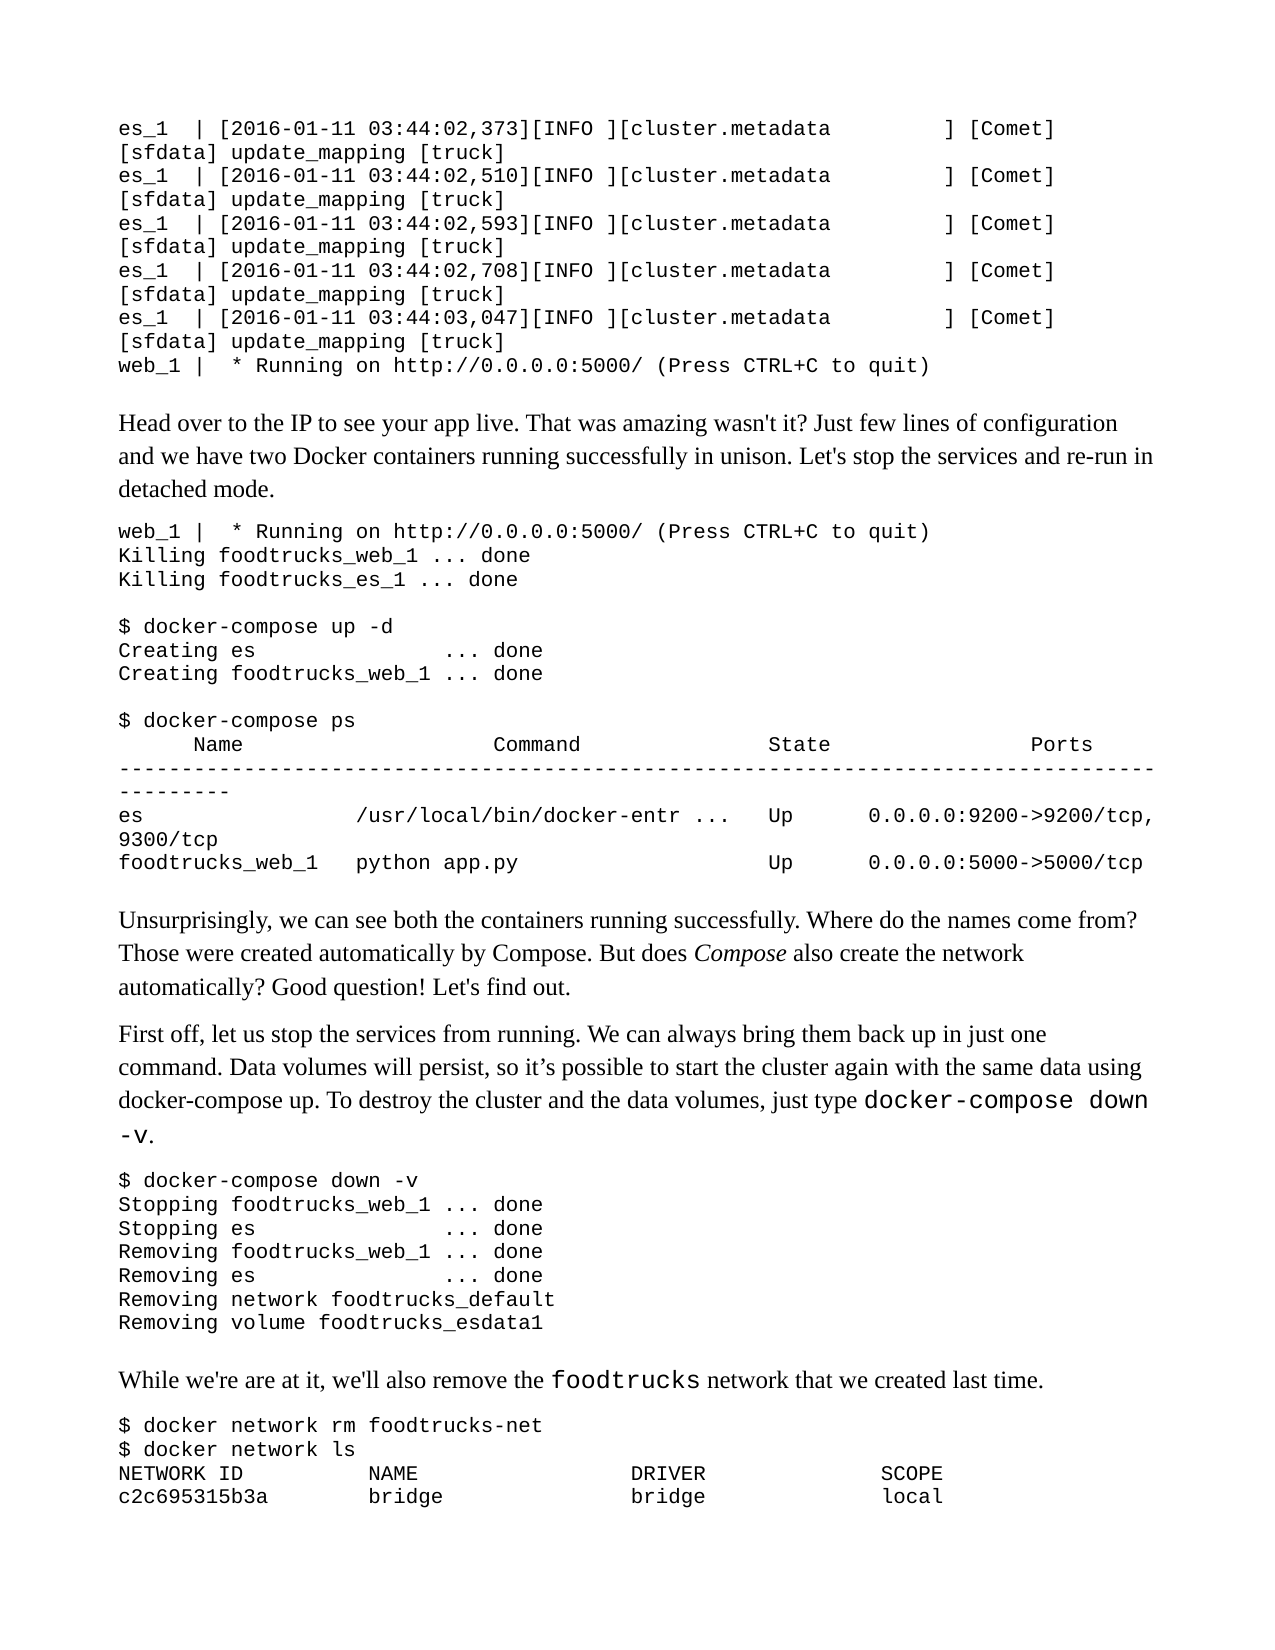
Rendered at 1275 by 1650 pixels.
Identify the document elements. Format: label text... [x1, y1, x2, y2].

text Removing volume foodtrucks_esdata1 [118, 1312, 1157, 1336]
text First off, let us stop the services from running. We can always bring them back up in just one command. Data volumes will persist, so it’s possible to start the cluster again with the same data using docker-compose up. To destroy the cluster and the data volumes, just type docker-compose down -v. [118, 1019, 1157, 1151]
text Creating foodtrucks_web_1 ... done [118, 663, 1157, 687]
text $ docker network ls [118, 1439, 1157, 1463]
text $ docker-compose up -d [118, 616, 1157, 639]
text Creating es ... done [118, 639, 1157, 663]
text Stopping es ... done [118, 1218, 1157, 1241]
text Killing foodtrucks_es_1 ... done [118, 569, 1157, 592]
text NETWORK ID NAME DRIVER SCOPE [118, 1463, 1157, 1486]
text web_1 | * Running on http://0.0.0.0:5000/ (Press CTRL+C to quit) [118, 521, 1157, 545]
text -------------------------------------------------------------------------------------------- [118, 758, 1157, 805]
text Removing foodtrucks_web_1 ... done [118, 1241, 1157, 1265]
text Unsurprisingly, we can see both the containers running successfully. Where do the names come from? Those were created automatically by Compose. But does Compose also create the network automatically? Good question! Let's find out. [118, 906, 1157, 1000]
text $ docker-compose ps [118, 711, 1157, 734]
text es_1 | [2016-01-11 03:44:02,593][INFO ][cluster.metadata ] [Comet] [sfdata] update_mapping [truck] [118, 213, 1157, 260]
text web_1 | * Running on http://0.0.0.0:5000/ (Press CTRL+C to quit) [118, 354, 1157, 378]
text es_1 | [2016-01-11 03:44:02,708][INFO ][cluster.metadata ] [Comet] [sfdata] update_mapping [truck] [118, 260, 1157, 307]
text c2c695315b3a bridge bridge local [118, 1486, 1157, 1510]
text $ docker-compose down -v [118, 1170, 1157, 1194]
text Head over to the IP to see your app live. That was amazing wasn't it? Just few lines of configuration and we have two Docker containers running successfully in unison. Let's stop the services and re-run in detached mode. [118, 408, 1157, 502]
text Removing network foodtrucks_default [118, 1288, 1157, 1312]
text $ docker network rm foodtrucks-net [118, 1415, 1157, 1439]
text Stopping foodtrucks_web_1 ... done [118, 1194, 1157, 1218]
text es_1 | [2016-01-11 03:44:02,373][INFO ][cluster.metadata ] [Comet] [sfdata] update_mapping [truck] [118, 118, 1157, 165]
text es_1 | [2016-01-11 03:44:02,510][INFO ][cluster.metadata ] [Comet] [sfdata] update_mapping [truck] [118, 165, 1157, 213]
text While we're are at it, we'll also remove the foodtrucks network that we created last time. [118, 1365, 1157, 1396]
text es /usr/local/bin/docker-entr ... Up 0.0.0.0:9200->9200/tcp, 9300/tcp [118, 805, 1157, 852]
text Removing es ... done [118, 1265, 1157, 1288]
text Name Command State Ports [118, 734, 1157, 758]
text es_1 | [2016-01-11 03:44:03,047][INFO ][cluster.metadata ] [Comet] [sfdata] update_mapping [truck] [118, 307, 1157, 354]
text Killing foodtrucks_web_1 ... done [118, 545, 1157, 569]
text foodtrucks_web_1 python app.py Up 0.0.0.0:5000->5000/tcp [118, 852, 1157, 876]
